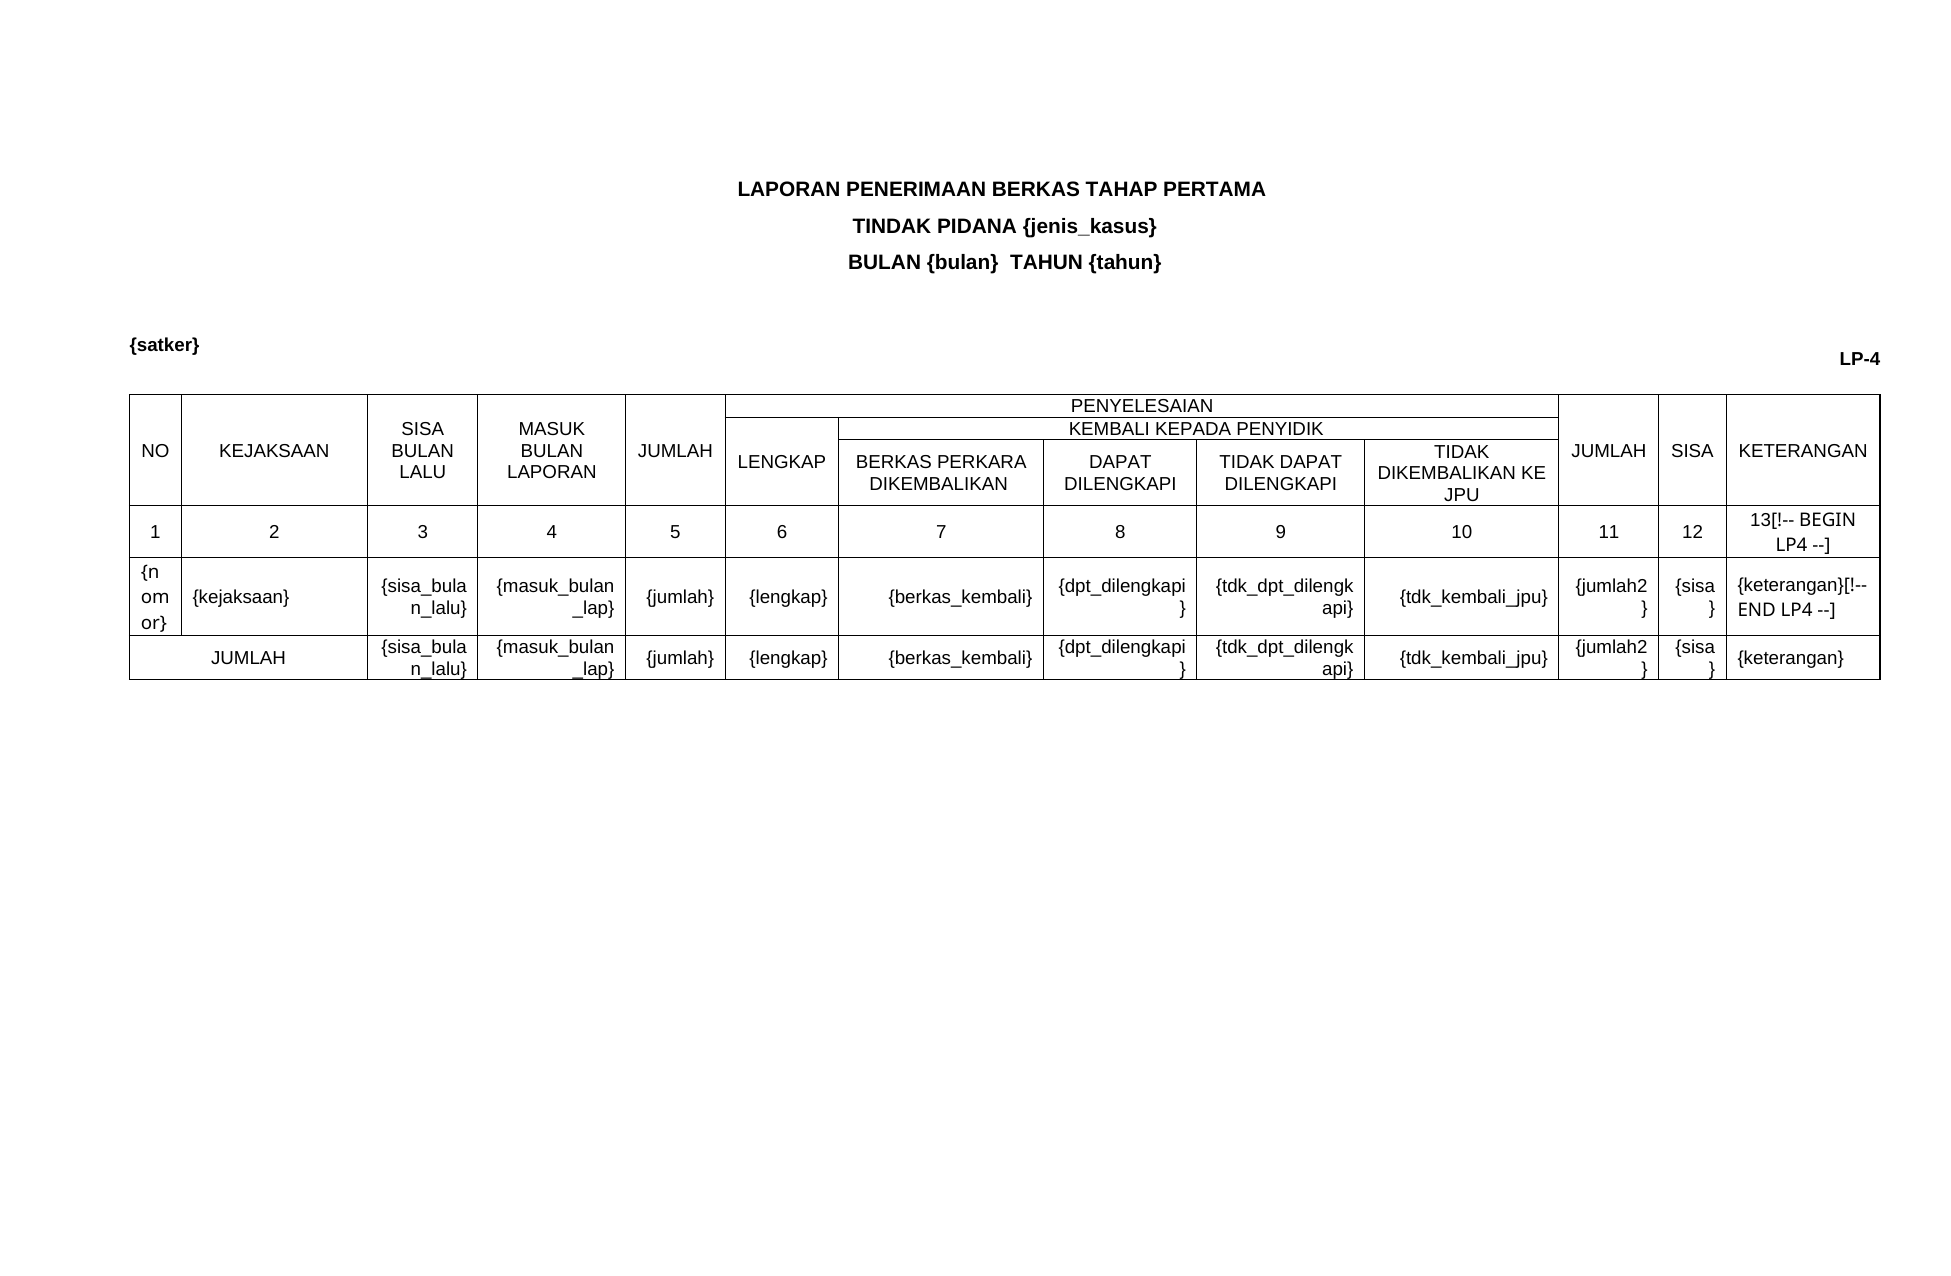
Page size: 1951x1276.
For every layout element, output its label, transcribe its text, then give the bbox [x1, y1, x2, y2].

table_header PENYELESAIAN [726, 395, 1558, 417]
table_cell {masuk_bulan_lap} [478, 636, 625, 679]
table_cell 9 [1197, 506, 1364, 557]
table_cell {jumlah} [626, 636, 725, 679]
table_cell {sisa_bulan_lalu} [368, 636, 477, 679]
table_cell {dpt_dilengkapi} [1044, 636, 1196, 679]
table_cell {tdk_dpt_dilengkapi} [1197, 636, 1364, 679]
table_cell {kejaksaan} [182, 558, 367, 635]
table_cell {jumlah2} [1559, 558, 1658, 635]
table_cell {tdk_dpt_dilengkapi} [1197, 558, 1364, 635]
table_cell 7 [839, 506, 1043, 557]
table_cell 6 [726, 506, 838, 557]
table_cell 8 [1044, 506, 1196, 557]
table_cell {berkas_kembali} [839, 558, 1043, 635]
text LAPORAN PENERIMAAN BERKAS TAHAP PERTAMA [118, 177, 1891, 201]
table_cell BERKAS PERKARA DIKEMBALIKAN [839, 440, 1043, 505]
table_header JUMLAH [1559, 395, 1658, 505]
table_cell {masuk_bulan_lap} [478, 558, 625, 635]
table_cell 13[!-- BEGIN LP4 --] [1727, 506, 1879, 557]
table_cell TIDAK DIKEMBALIKAN KE JPU [1365, 440, 1558, 505]
table_cell {tdk_kembali_jpu} [1365, 636, 1558, 679]
table_cell {tdk_kembali_jpu} [1365, 558, 1558, 635]
table_cell TIDAK DAPAT DILENGKAPI [1197, 440, 1364, 505]
table_cell 11 [1559, 506, 1658, 557]
table_cell 1 [130, 506, 181, 557]
table_cell JUMLAH [130, 636, 367, 679]
table_cell 12 [1659, 506, 1726, 557]
table_cell {keterangan} [1727, 636, 1879, 679]
table_cell LENGKAP [726, 418, 838, 505]
table_cell {lengkap} [726, 558, 838, 635]
table_cell {keterangan}[!-- END LP4 --] [1727, 558, 1879, 635]
table_cell {berkas_kembali} [839, 636, 1043, 679]
table_cell {sisa_bulan_lalu} [368, 558, 477, 635]
table_cell {jumlah2} [1559, 636, 1658, 679]
table_header KETERANGAN [1727, 395, 1879, 505]
table_cell 2 [182, 506, 367, 557]
text TINDAK PIDANA {jenis_kasus} [118, 214, 1891, 238]
table_header SISA [1659, 395, 1726, 505]
table_cell 10 [1365, 506, 1558, 557]
table_cell {dpt_dilengkapi} [1044, 558, 1196, 635]
table_cell {nomor} [130, 558, 181, 635]
table_cell {lengkap} [726, 636, 838, 679]
table_header LP-4 [1005, 323, 1891, 394]
table_header SISA BULAN LALU [368, 395, 477, 505]
table_cell 4 [478, 506, 625, 557]
table_cell DAPAT DILENGKAPI [1044, 440, 1196, 505]
table_cell {jumlah} [626, 558, 725, 635]
table_cell [118, 394, 1891, 702]
text BULAN {bulan} TAHUN {tahun} [118, 250, 1891, 274]
table_header {satker} [118, 323, 1004, 394]
table_cell KEMBALI KEPADA PENYIDIK [839, 418, 1558, 439]
table_header MASUK BULAN LAPORAN [478, 395, 625, 505]
table_cell {sisa} [1659, 558, 1726, 635]
table_cell 3 [368, 506, 477, 557]
table_header NO [130, 395, 181, 505]
table_cell {sisa} [1659, 636, 1726, 679]
table_cell 5 [626, 506, 725, 557]
table_header JUMLAH [626, 395, 725, 505]
table_header KEJAKSAAN [182, 395, 367, 505]
